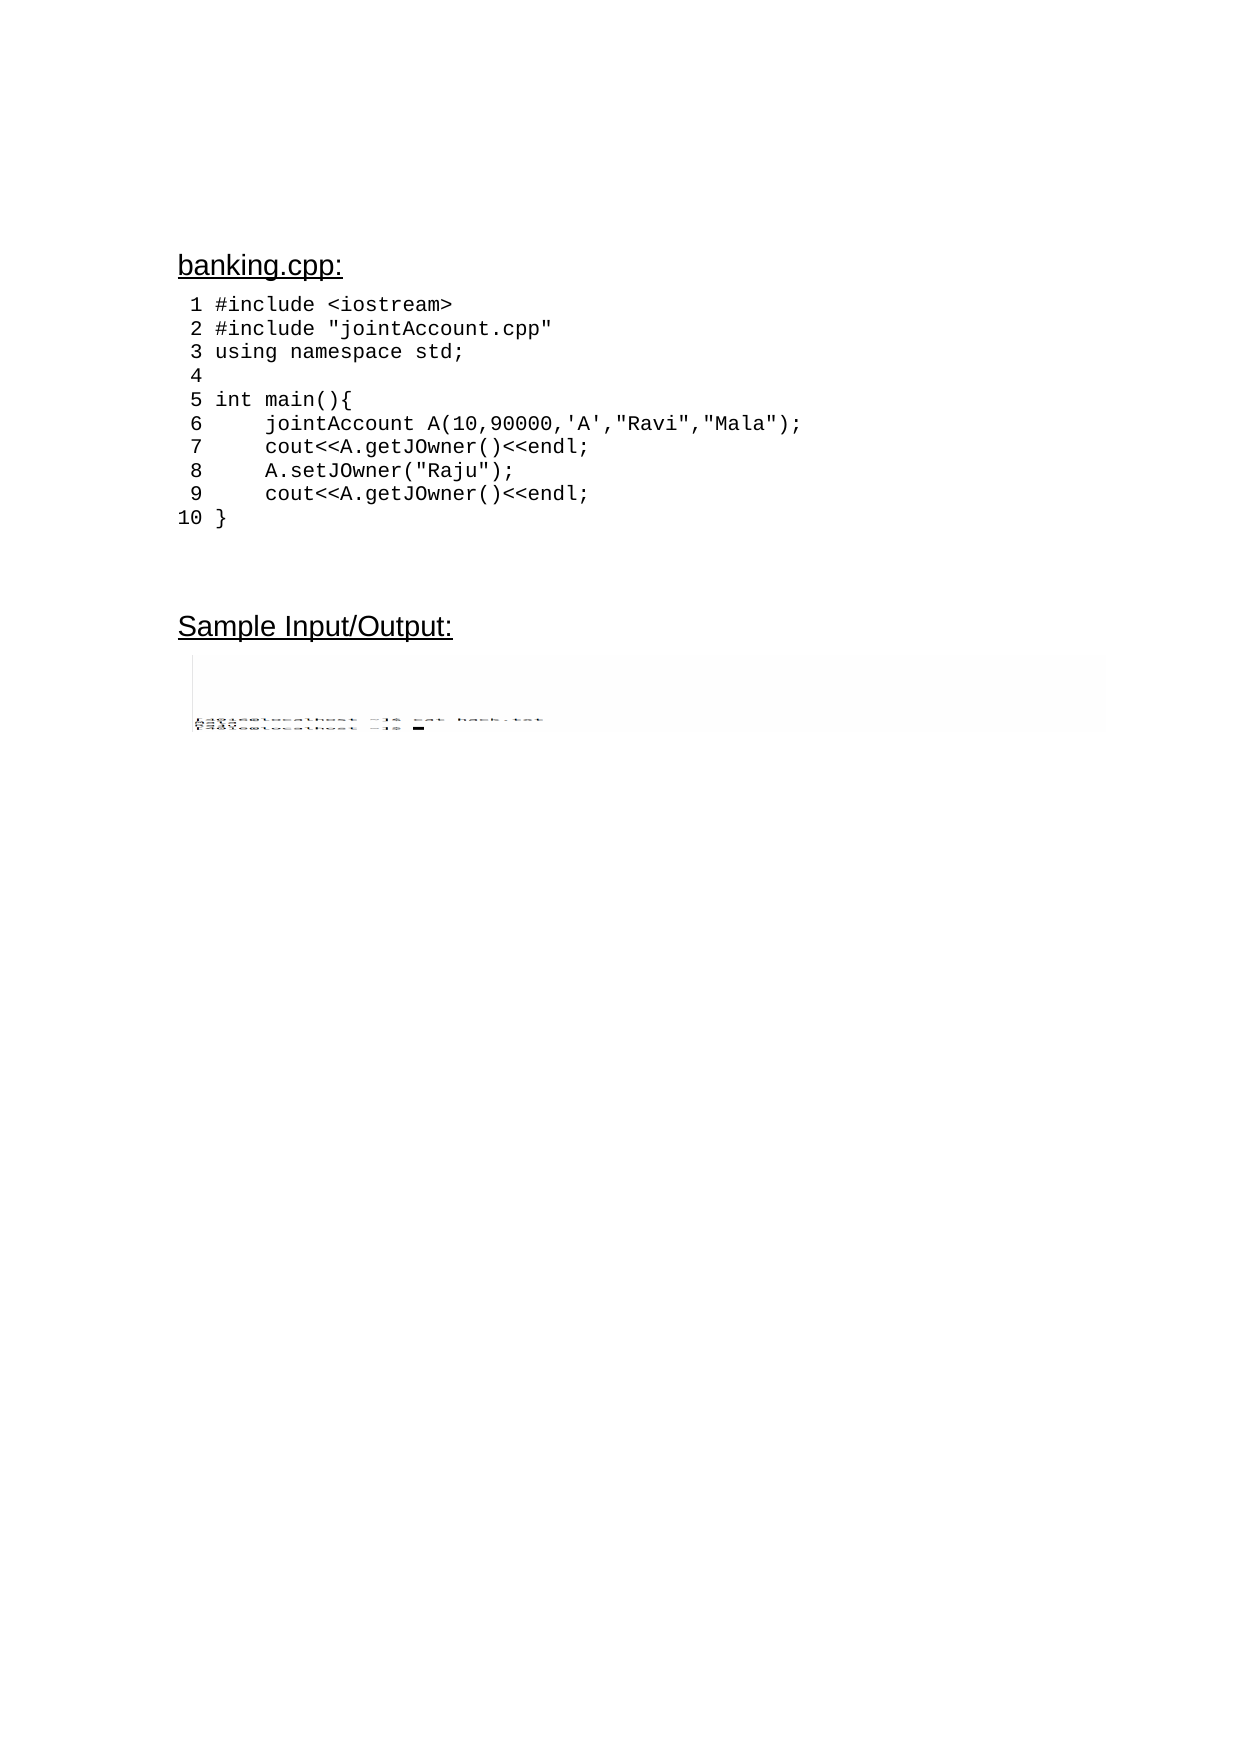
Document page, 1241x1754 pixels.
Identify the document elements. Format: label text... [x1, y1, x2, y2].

subtitle Sample Input/Output: [177, 609, 1122, 642]
text 10 } [177, 507, 1122, 531]
text 8 A.setJOwner("Raju"); [177, 460, 1122, 483]
text 7 cout<<A.getJOwner()<<endl; [177, 436, 1122, 460]
text 4 [177, 365, 1122, 389]
subtitle banking.cpp: [177, 248, 1122, 282]
text 9 cout<<A.getJOwner()<<endl; [177, 483, 1122, 507]
text 2 #include "jointAccount.cpp" [177, 318, 1122, 342]
text 6 jointAccount A(10,90000,'A',"Ravi","Mala"); [177, 412, 1122, 436]
text 5 int main(){ [177, 389, 1122, 412]
text 3 using namespace std; [177, 342, 1122, 365]
text 1 #include <iostream> [177, 294, 1122, 318]
